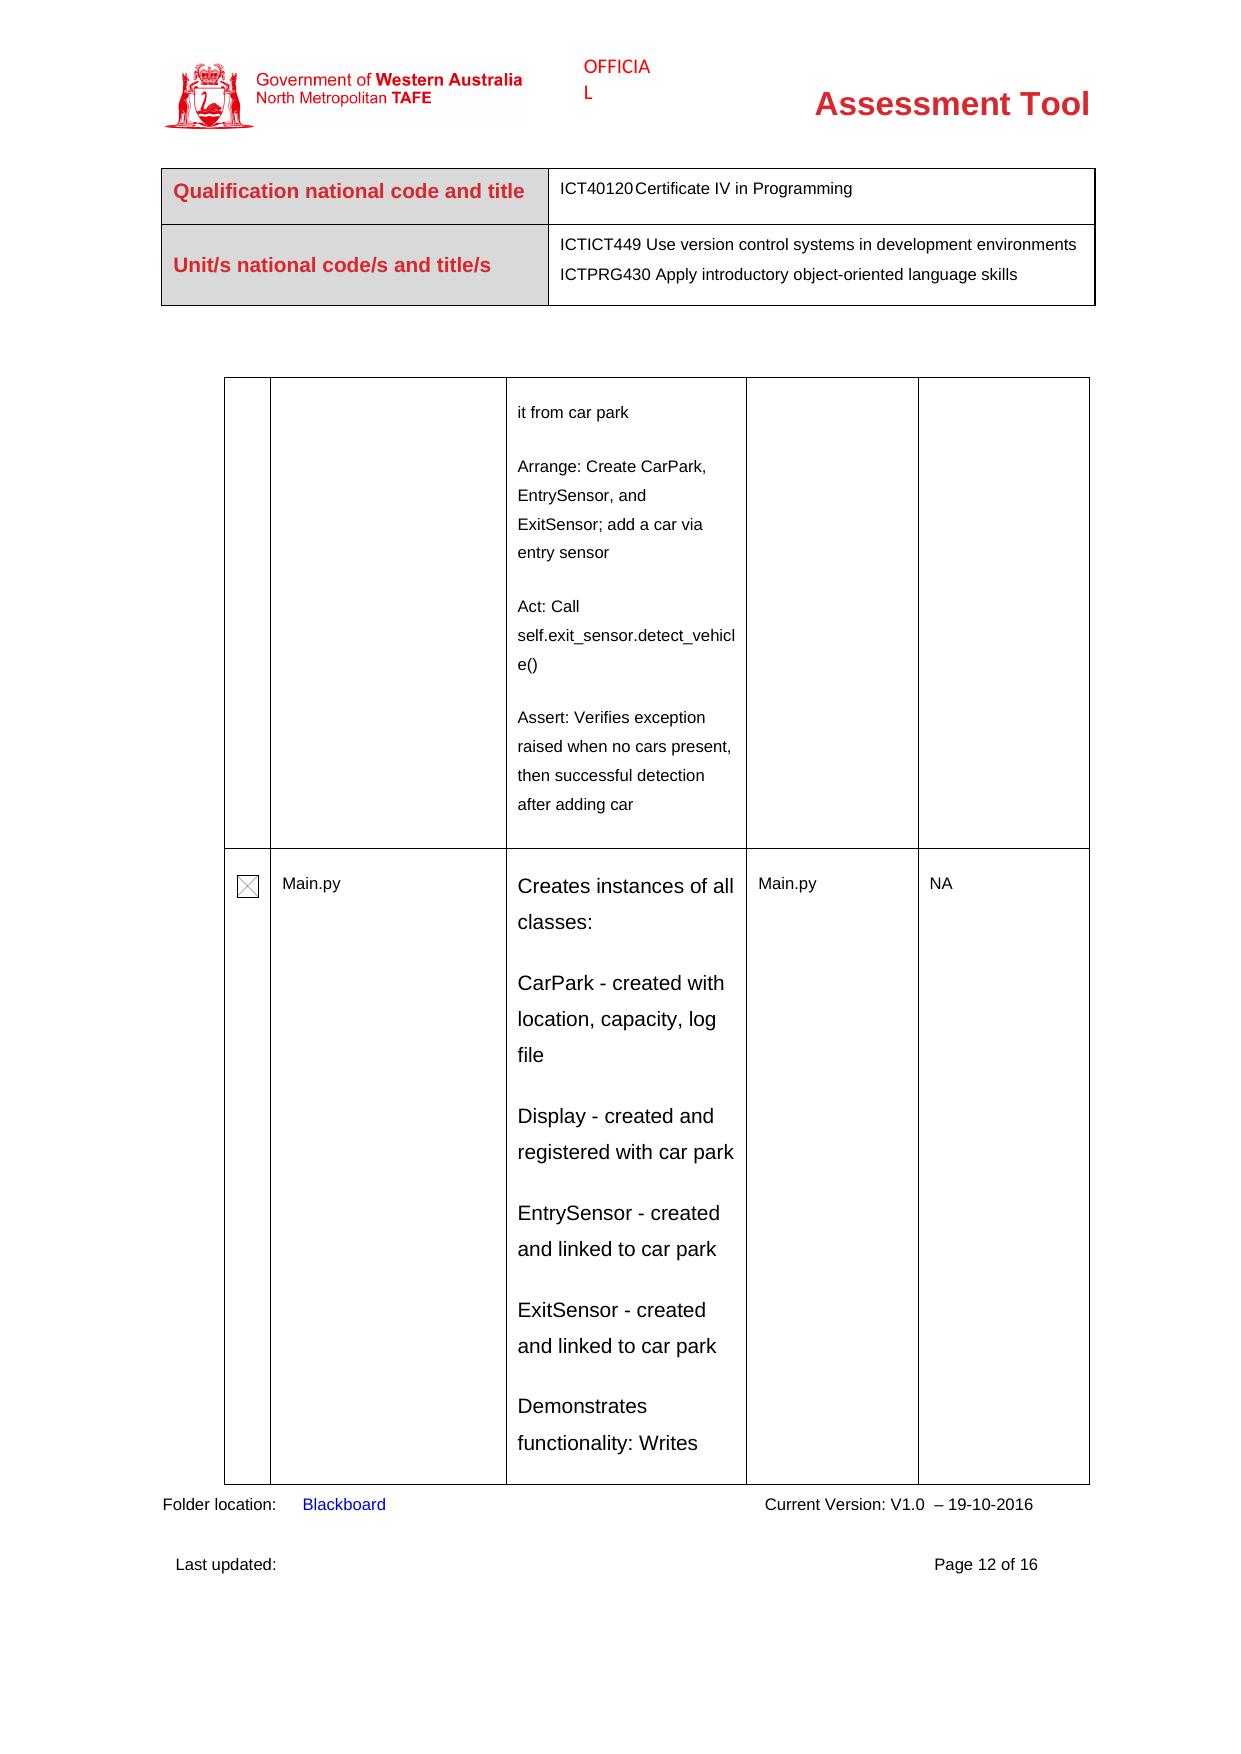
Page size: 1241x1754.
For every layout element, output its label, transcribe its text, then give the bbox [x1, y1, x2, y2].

picture [165, 63, 527, 129]
table_cell [271, 378, 506, 848]
table_cell NA [919, 849, 1089, 1484]
table_cell it from car park Arrange: Create CarPark, EntrySensor, and ExitSensor; add a car via entry sensor Act: Call self.exit_sensor.detect_vehicle() Assert: Verifies exception raised when no cars present, then successful detection after adding car [507, 378, 746, 848]
table_cell [919, 378, 1089, 848]
table_cell Creates instances of all classes: CarPark - created with location, capacity, log file Display - created and registered with car park EntrySensor - created and linked to car park ExitSensor - created and linked to car park Demonstrates functionality: Writes [507, 849, 746, 1484]
table_cell [225, 378, 270, 848]
table_cell Main.py [271, 849, 506, 1484]
table_cell [225, 849, 270, 1484]
table_cell [747, 378, 918, 848]
table_cell Main.py [747, 849, 918, 1484]
